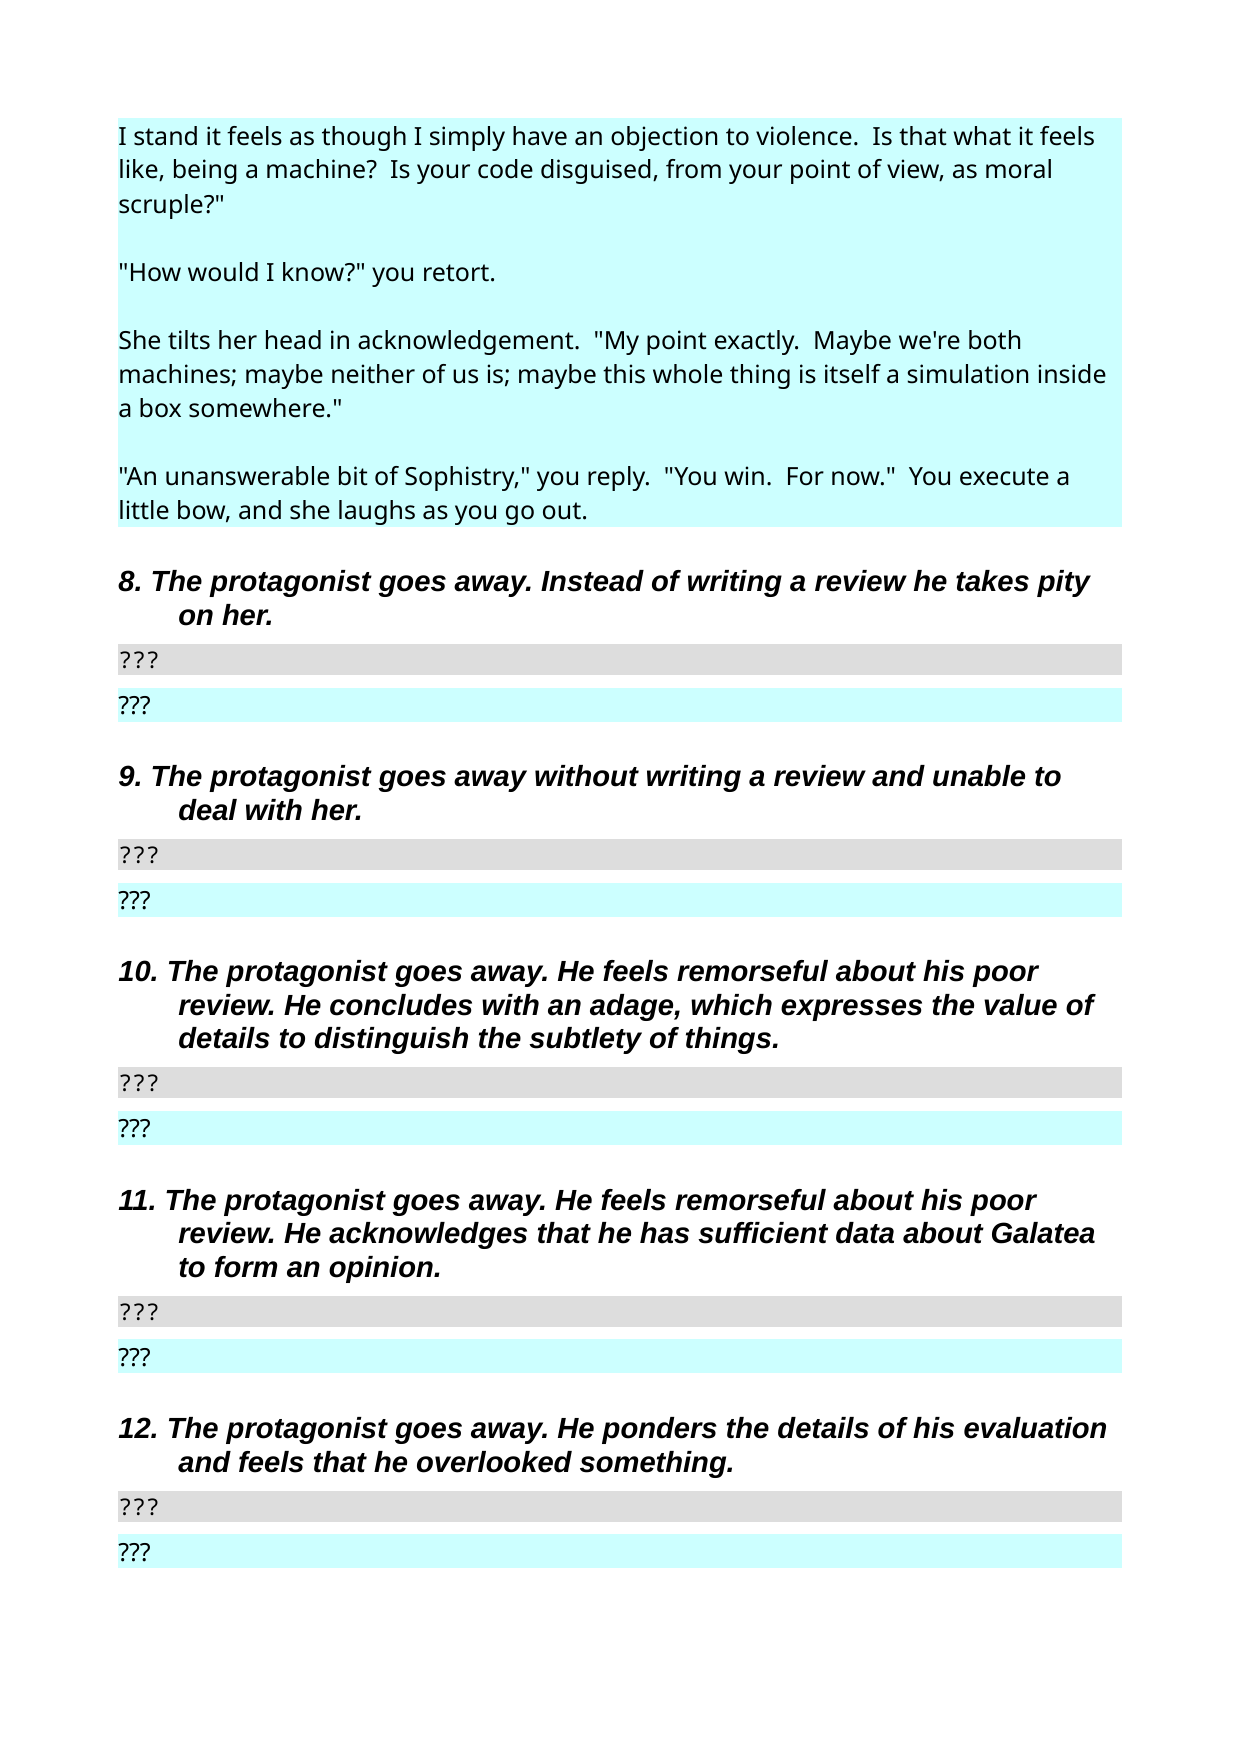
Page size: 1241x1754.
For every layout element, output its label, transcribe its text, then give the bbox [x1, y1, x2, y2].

subtitle 12. The protagonist goes away. He ponders the details of his evaluation and feels that he overlooked something. [118, 1411, 1122, 1478]
subtitle 8. The protagonist goes away. Instead of writing a review he takes pity on her. [118, 564, 1122, 631]
text ??? [118, 839, 1122, 870]
text ??? [118, 1296, 1122, 1327]
text ??? [118, 1111, 1122, 1145]
subtitle 11. The protagonist goes away. He feels remorseful about his poor review. He acknowledges that he has sufficient data about Galatea to form an opinion. [118, 1183, 1122, 1283]
subtitle 9. The protagonist goes away without writing a review and unable to deal with her. [118, 759, 1122, 826]
text I stand it feels as though I simply have an objection to violence. Is that what it feels like, being a machine? Is your code disguised, from your point of view, as moral scruple?" "How would I know?" you retort. She tilts her head in acknowledgement. "My point exactly. Maybe we're both machines; maybe neither of us is; maybe this whole thing is itself a simulation inside a box somewhere." "An unanswerable bit of Sophistry," you reply. "You win. For now." You execute a little bow, and she laughs as you go out. [118, 118, 1122, 527]
text ??? [118, 1339, 1122, 1373]
subtitle 10. The protagonist goes away. He feels remorseful about his poor review. He concludes with an adage, which expresses the value of details to distinguish the subtlety of things. [118, 954, 1122, 1055]
text ??? [118, 644, 1122, 675]
text ??? [118, 1067, 1122, 1098]
text ??? [118, 1491, 1122, 1522]
text ??? [118, 1534, 1122, 1568]
text ??? [118, 688, 1122, 722]
text ??? [118, 883, 1122, 917]
